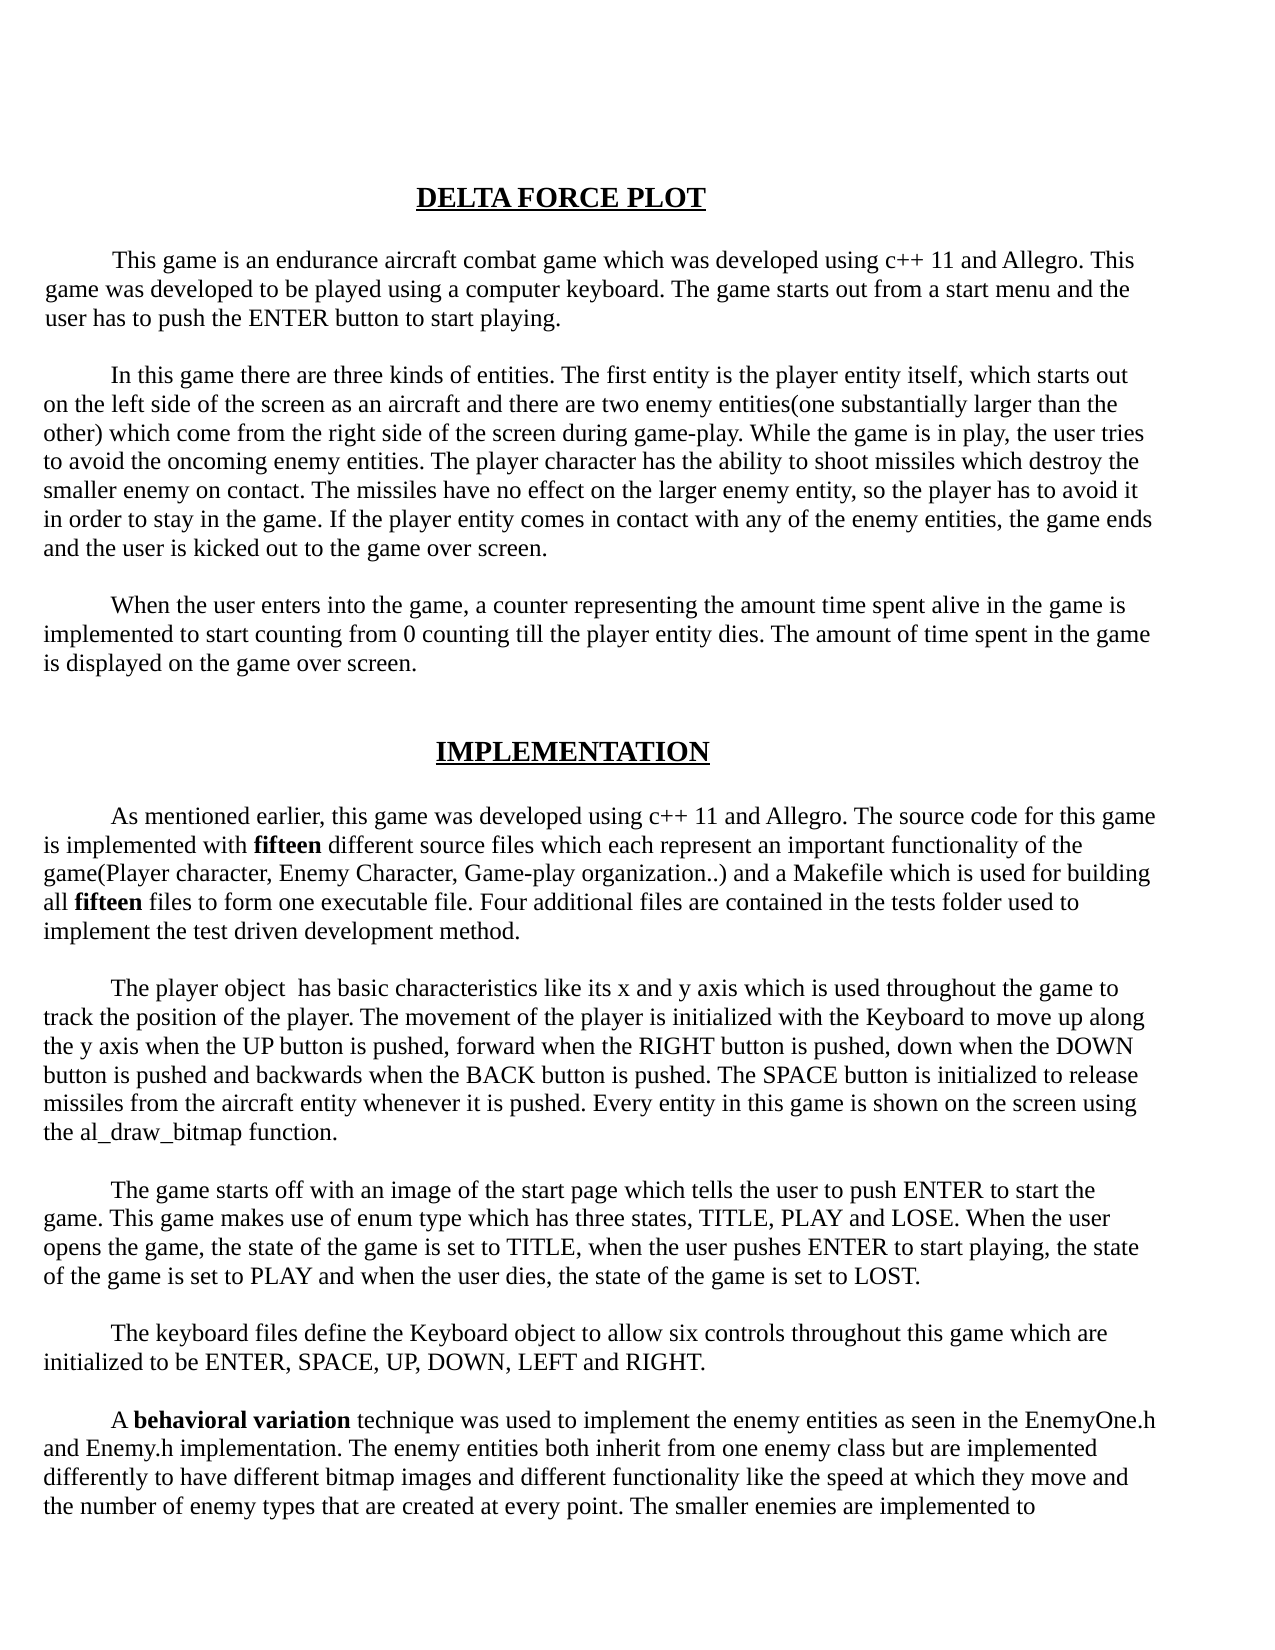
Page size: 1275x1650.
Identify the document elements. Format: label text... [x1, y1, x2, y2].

text The game starts off with an image of the start page which tells the user to push ENTER to start the game. This game makes use of enum type which has three states, TITLE, PLAY and LOSE. When the user opens the game, the state of the game is set to TITLE, when the user pushes ENTER to start playing, the state of the game is set to PLAY and when the user dies, the state of the game is set to LOST. [43, 1175, 1157, 1290]
text In this game there are three kinds of entities. The first entity is the player entity itself, which starts out on the left side of the screen as an aircraft and there are two enemy entities(one substantially larger than the other) which come from the right side of the screen during game-play. While the game is in play, the user tries to avoid the oncoming enemy entities. The player character has the ability to shoot missiles which destroy the smaller enemy on contact. The missiles have no effect on the larger enemy entity, so the player has to avoid it in order to stay in the game. If the player entity comes in contact with any of the enemy entities, the game ends and the user is kicked out to the game over screen. [43, 360, 1157, 561]
text DELTA FORCE PLOT [118, 180, 1157, 214]
text When the user enters into the game, a counter representing the amount time spent alive in the game is implemented to start counting from 0 counting till the player entity dies. The amount of time spent in the game is displayed on the game over screen. [43, 590, 1157, 676]
text IMPLEMENTATION [43, 734, 1157, 767]
text A behavioral variation technique was used to implement the enemy entities as seen in the EnemyOne.h and Enemy.h implementation. The enemy entities both inherit from one enemy class but are implemented differently to have different bitmap images and different functionality like the speed at which they move and the number of enemy types that are created at every point. The smaller enemies are implemented to [43, 1405, 1157, 1520]
text As mentioned earlier, this game was developed using c++ 11 and Allegro. The source code for this game is implemented with fifteen different source files which each represent an important functionality of the game(Player character, Enemy Character, Game-play organization..) and a Makefile which is used for building all fifteen files to form one executable file. Four additional files are contained in the tests folder used to implement the test driven development method. [43, 801, 1157, 945]
text The player object has basic characteristics like its x and y axis which is used throughout the game to track the position of the player. The movement of the player is initialized with the Keyboard to move up along the y axis when the UP button is pushed, forward when the RIGHT button is pushed, down when the DOWN button is pushed and backwards when the BACK button is pushed. The SPACE button is initialized to release missiles from the aircraft entity whenever it is pushed. Every entity in this game is shown on the screen using the al_draw_bitmap function. [43, 973, 1157, 1146]
text The keyboard files define the Keyboard object to allow six controls throughout this game which are initialized to be ENTER, SPACE, UP, DOWN, LEFT and RIGHT. [43, 1318, 1157, 1376]
text This game is an endurance aircraft combat game which was developed using c++ 11 and Allegro. This game was developed to be played using a computer keyboard. The game starts out from a start menu and the user has to push the ENTER button to start playing. [45, 245, 1157, 331]
